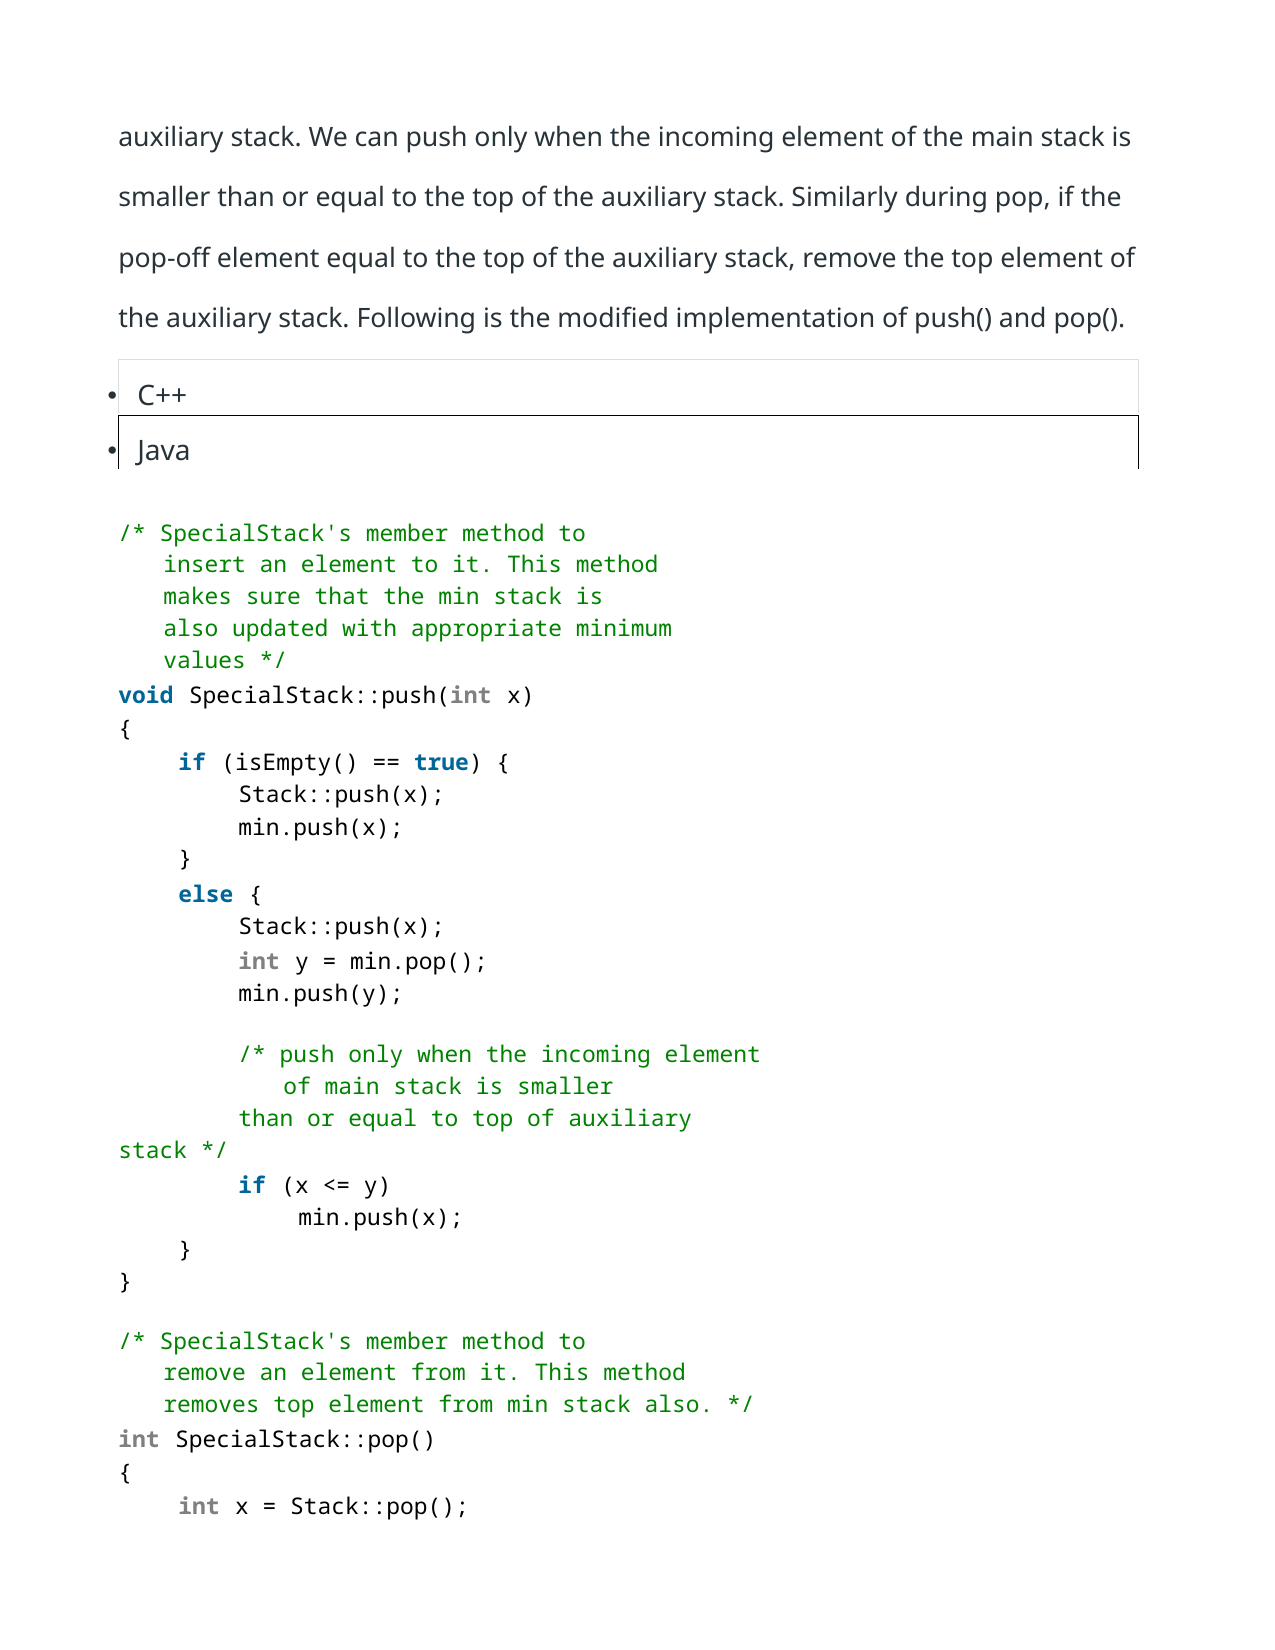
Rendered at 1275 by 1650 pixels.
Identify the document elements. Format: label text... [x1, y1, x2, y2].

text auxiliary stack. We can push only when the incoming element of the main stack is smaller than or equal to the top of the auxiliary stack. Similarly during pop, if the pop-off element equal to the top of the auxiliary stack, remove the top element of the auxiliary stack. Following is the modified implementation of push() and pop(). [118, 118, 1157, 335]
list Java [119, 416, 1138, 469]
list C++ [119, 360, 1138, 413]
table_header /* SpecialStack's member method to insert an element to it. This method makes sure that the min stack is also updated with appropriate minimum values */ void SpecialStack::push(int x) { if (isEmpty() == true) { Stack::push(x); min.push(x); } else { Stack::push(x); int y = min.pop(); min.push(y); /* push only when the incoming element of main stack is smaller than or equal to top of auxiliary stack */ if (x <= y) min.push(x); } } /* SpecialStack's member method to remove an element from it. This method removes top element from min stack also. */ int SpecialStack::pop() { int x = Stack::pop(); [118, 517, 773, 1522]
